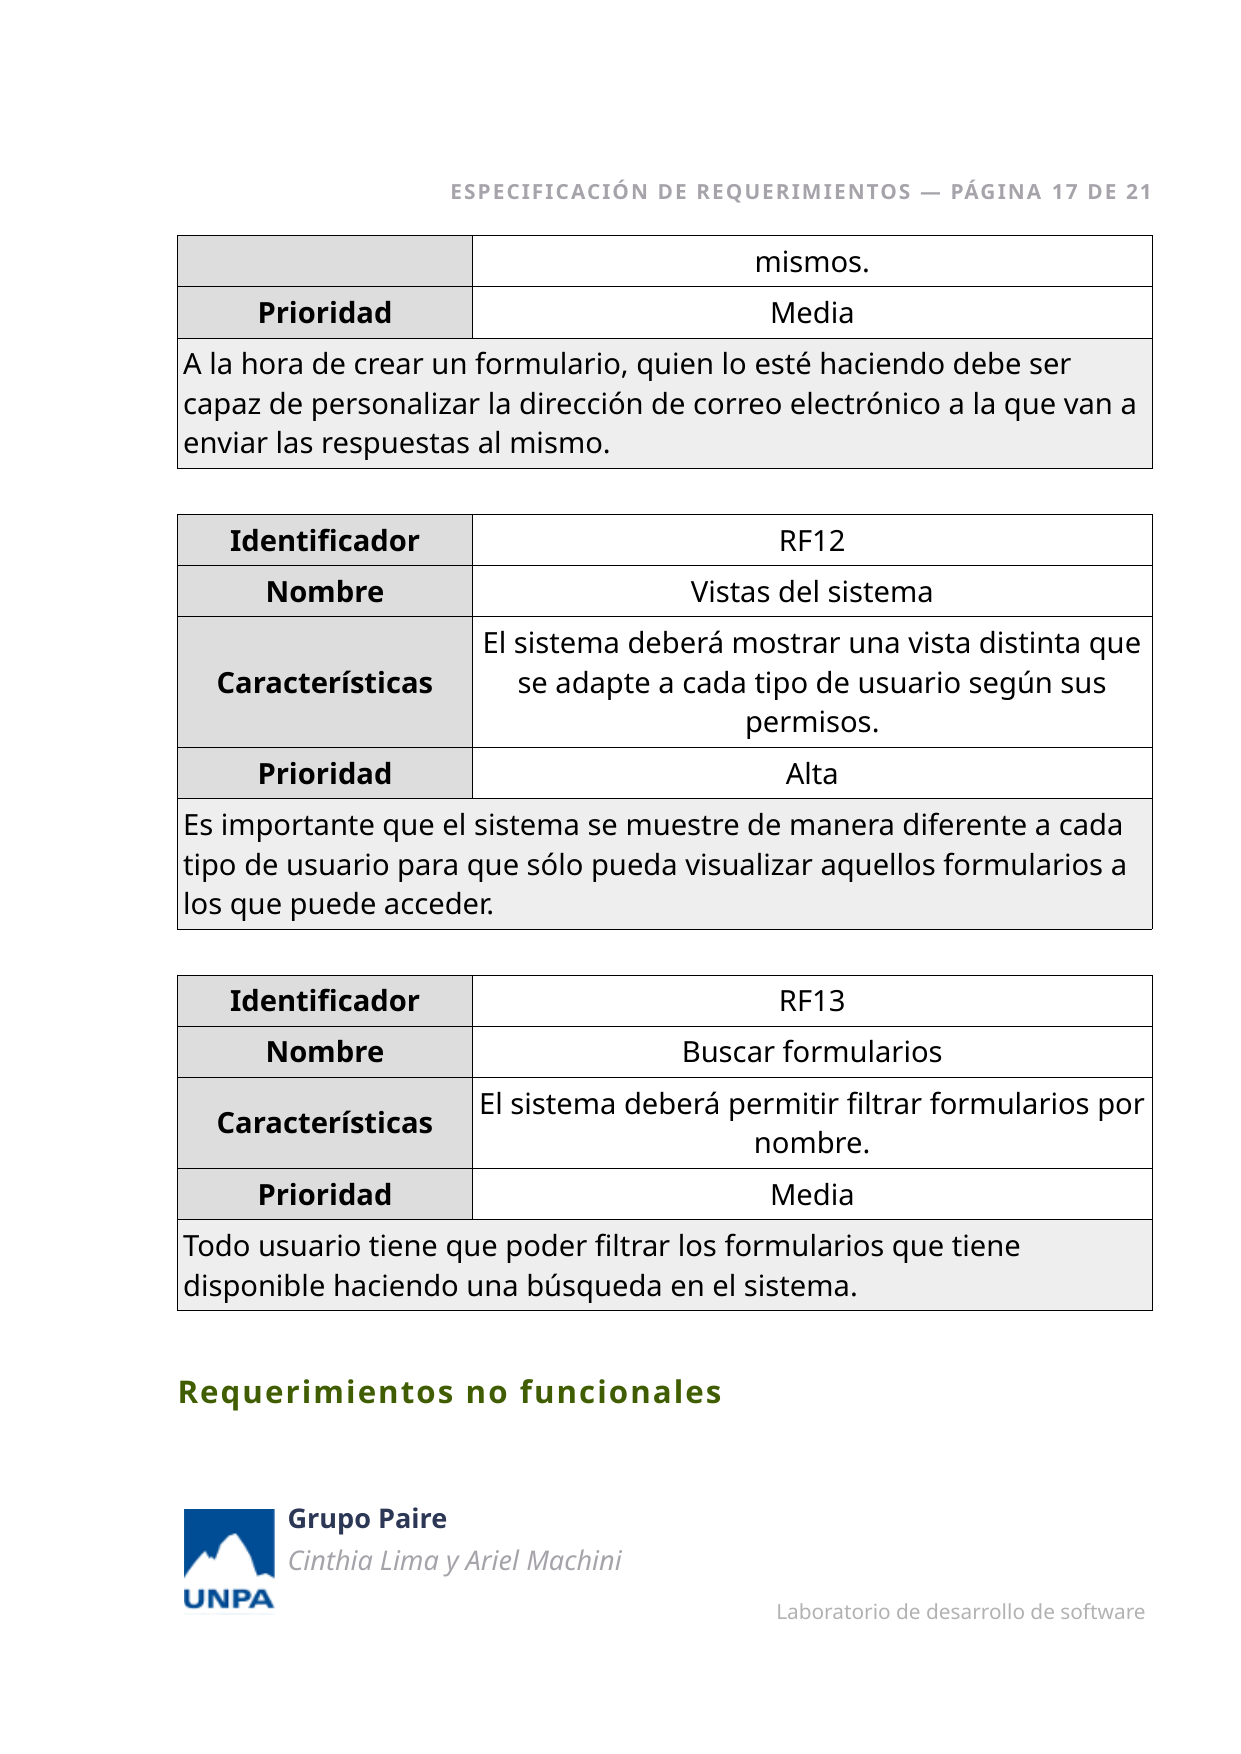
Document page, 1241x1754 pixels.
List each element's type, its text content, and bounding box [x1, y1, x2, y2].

table_cell Prioridad [178, 1169, 472, 1219]
table_cell Todo usuario tiene que poder filtrar los formularios que tiene disponible haciendo una búsqueda en el sistema. [178, 1220, 1152, 1310]
table_header RF12 [473, 515, 1152, 565]
table_header Identificador [178, 976, 472, 1026]
table_cell Vistas del sistema [473, 566, 1152, 616]
table_cell A la hora de crear un formulario, quien lo esté haciendo debe ser capaz de personalizar la dirección de correo electrónico a la que van a enviar las respuestas al mismo. [178, 339, 1152, 468]
table_cell Media [473, 287, 1152, 338]
table_cell Prioridad [178, 287, 472, 338]
table_cell Media [473, 1169, 1152, 1219]
table_cell Es importante que el sistema se muestre de manera diferente a cada tipo de usuario para que sólo pueda visualizar aquellos formularios a los que puede acceder. [178, 799, 1152, 929]
table_cell [178, 236, 472, 286]
table_cell El sistema deberá mostrar una vista distinta que se adapte a cada tipo de usuario según sus permisos. [473, 617, 1152, 747]
table_cell Prioridad [178, 748, 472, 798]
table_cell Buscar formularios [473, 1027, 1152, 1077]
table_header Identificador [178, 515, 472, 565]
table_cell El sistema deberá permitir filtrar formularios por nombre. [473, 1078, 1152, 1168]
table_cell Alta [473, 748, 1152, 798]
picture [184, 1509, 275, 1615]
text Requerimientos no funcionales [177, 1370, 1152, 1412]
table_header RF13 [473, 976, 1152, 1026]
table_cell Características [178, 617, 472, 747]
table_cell Características [178, 1078, 472, 1168]
table_cell mismos. [473, 236, 1152, 286]
table_cell Nombre [178, 566, 472, 616]
table_cell Nombre [178, 1027, 472, 1077]
